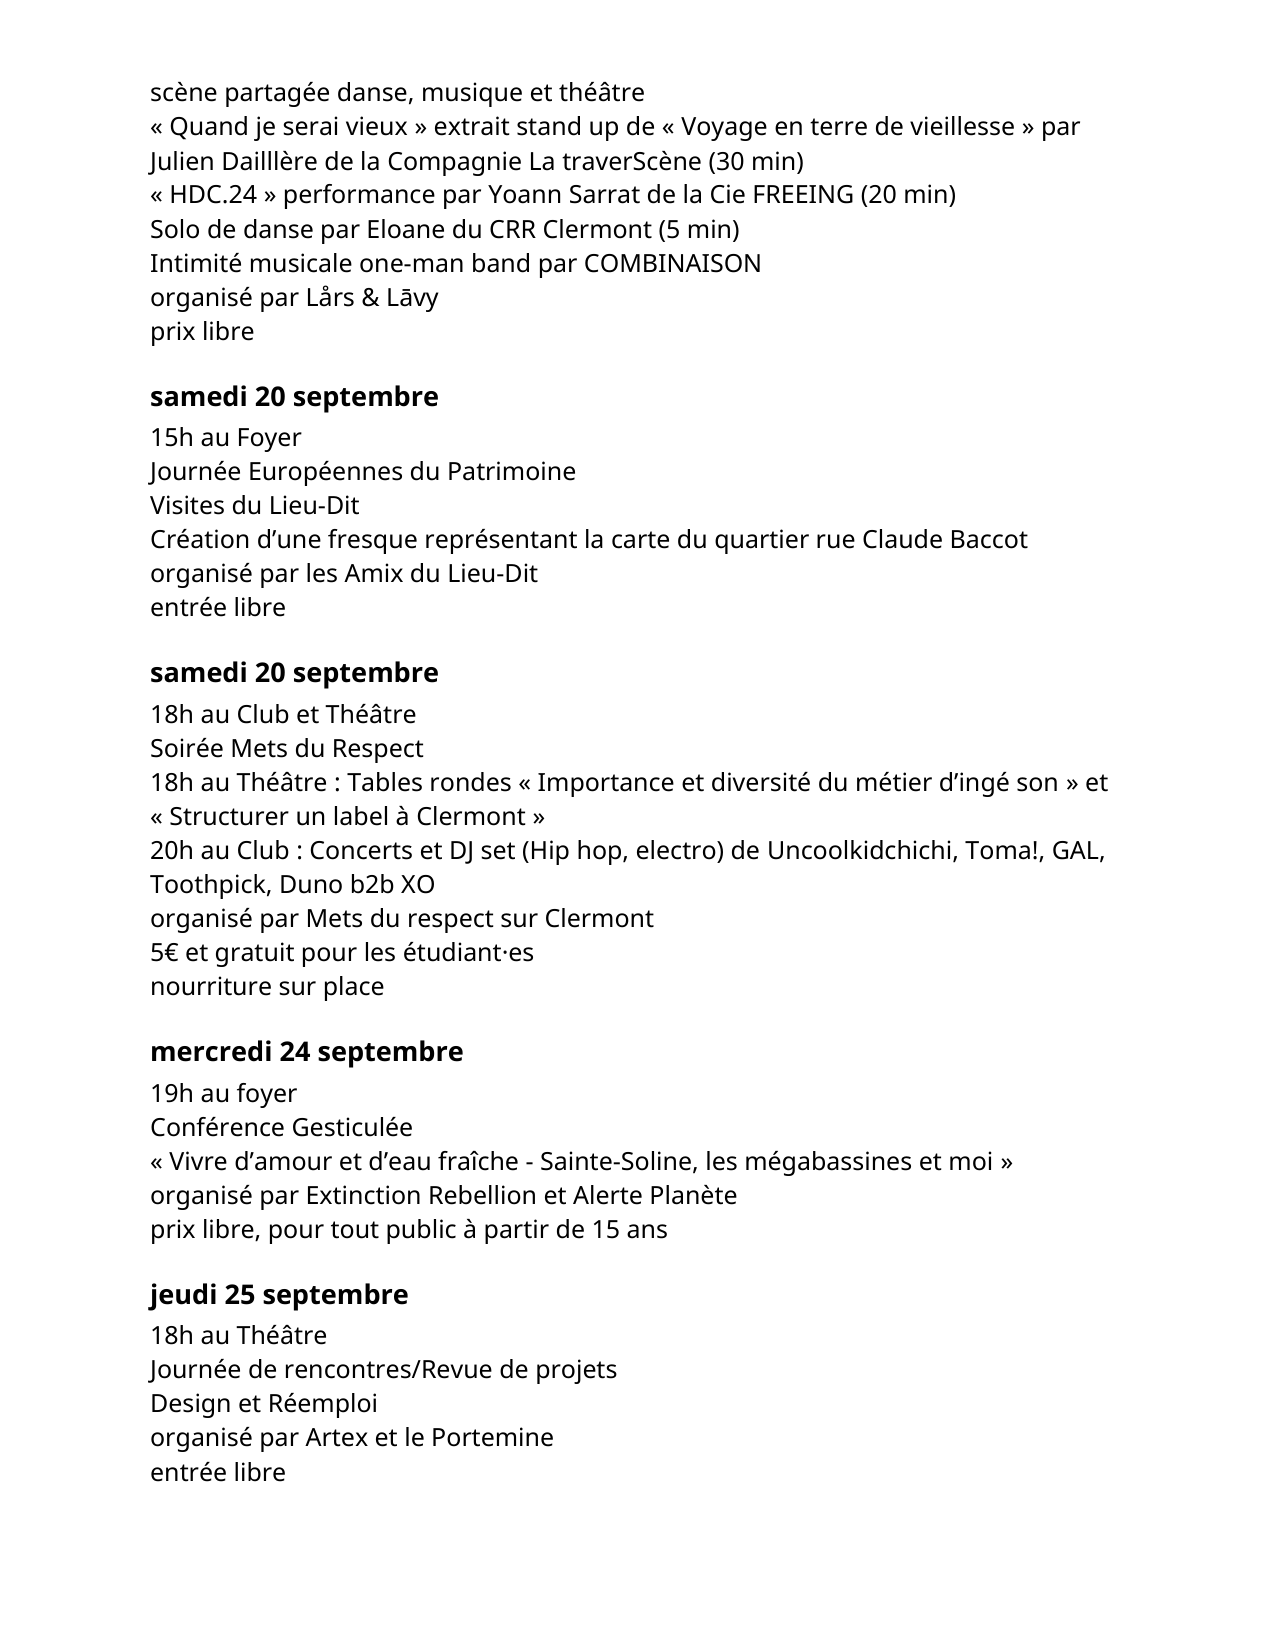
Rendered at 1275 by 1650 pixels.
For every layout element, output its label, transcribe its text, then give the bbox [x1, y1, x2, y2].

subtitle mercredi 24 septembre [150, 1032, 1125, 1069]
text « HDC.24 » performance par Yoann Sarrat de la Cie FREEING (20 min) [150, 177, 1125, 211]
text Conférence Gesticulée [150, 1109, 1125, 1143]
text organisé par les Amix du Lieu-Dit [150, 556, 1125, 590]
text Visites du Lieu-Dit [150, 488, 1125, 522]
text organisé par Artex et le Portemine [150, 1420, 1125, 1454]
text Design et Réemploi [150, 1386, 1125, 1420]
text entrée libre [150, 590, 1125, 624]
text 20h au Club : Concerts et DJ set (Hip hop, electro) de Uncoolkidchichi, Toma!, GAL, Toothpick, Duno b2b XO [150, 833, 1125, 901]
text 18h au Théâtre [150, 1318, 1125, 1352]
text 19h au foyer [150, 1075, 1125, 1109]
text entrée libre [150, 1454, 1125, 1488]
text « Vivre d’amour et d’eau fraîche - Sainte-Soline, les mégabassines et moi » [150, 1143, 1125, 1177]
text scène partagée danse, musique et théâtre [150, 75, 1125, 109]
text Soirée Mets du Respect [150, 731, 1125, 764]
text organisé par Mets du respect sur Clermont [150, 901, 1125, 935]
text Journée de rencontres/Revue de projets [150, 1352, 1125, 1386]
text prix libre, pour tout public à partir de 15 ans [150, 1212, 1125, 1246]
text 18h au Club et Théâtre [150, 696, 1125, 731]
text Journée Européennes du Patrimoine [150, 454, 1125, 488]
text 18h au Théâtre : Tables rondes « Importance et diversité du métier d’ingé son » et « Structurer un label à Clermont » [150, 764, 1125, 833]
text Création d’une fresque représentant la carte du quartier rue Claude Baccot [150, 522, 1125, 556]
text « Quand je serai vieux » extrait stand up de « Voyage en terre de vieillesse » par Julien Dailllère de la Compagnie La traverScène (30 min) [150, 109, 1125, 177]
text 5€ et gratuit pour les étudiant·es [150, 935, 1125, 969]
text prix libre [150, 313, 1125, 347]
text organisé par Lårs & Lāvy [150, 279, 1125, 313]
subtitle jeudi 25 septembre [150, 1275, 1125, 1312]
text nourriture sur place [150, 969, 1125, 1003]
text Intimité musicale one-man band par COMBINAISON [150, 245, 1125, 279]
subtitle samedi 20 septembre [150, 377, 1125, 414]
text organisé par Extinction Rebellion et Alerte Planète [150, 1177, 1125, 1212]
text Solo de danse par Eloane du CRR Clermont (5 min) [150, 211, 1125, 245]
text 15h au Foyer [150, 420, 1125, 454]
subtitle samedi 20 septembre [150, 654, 1125, 691]
